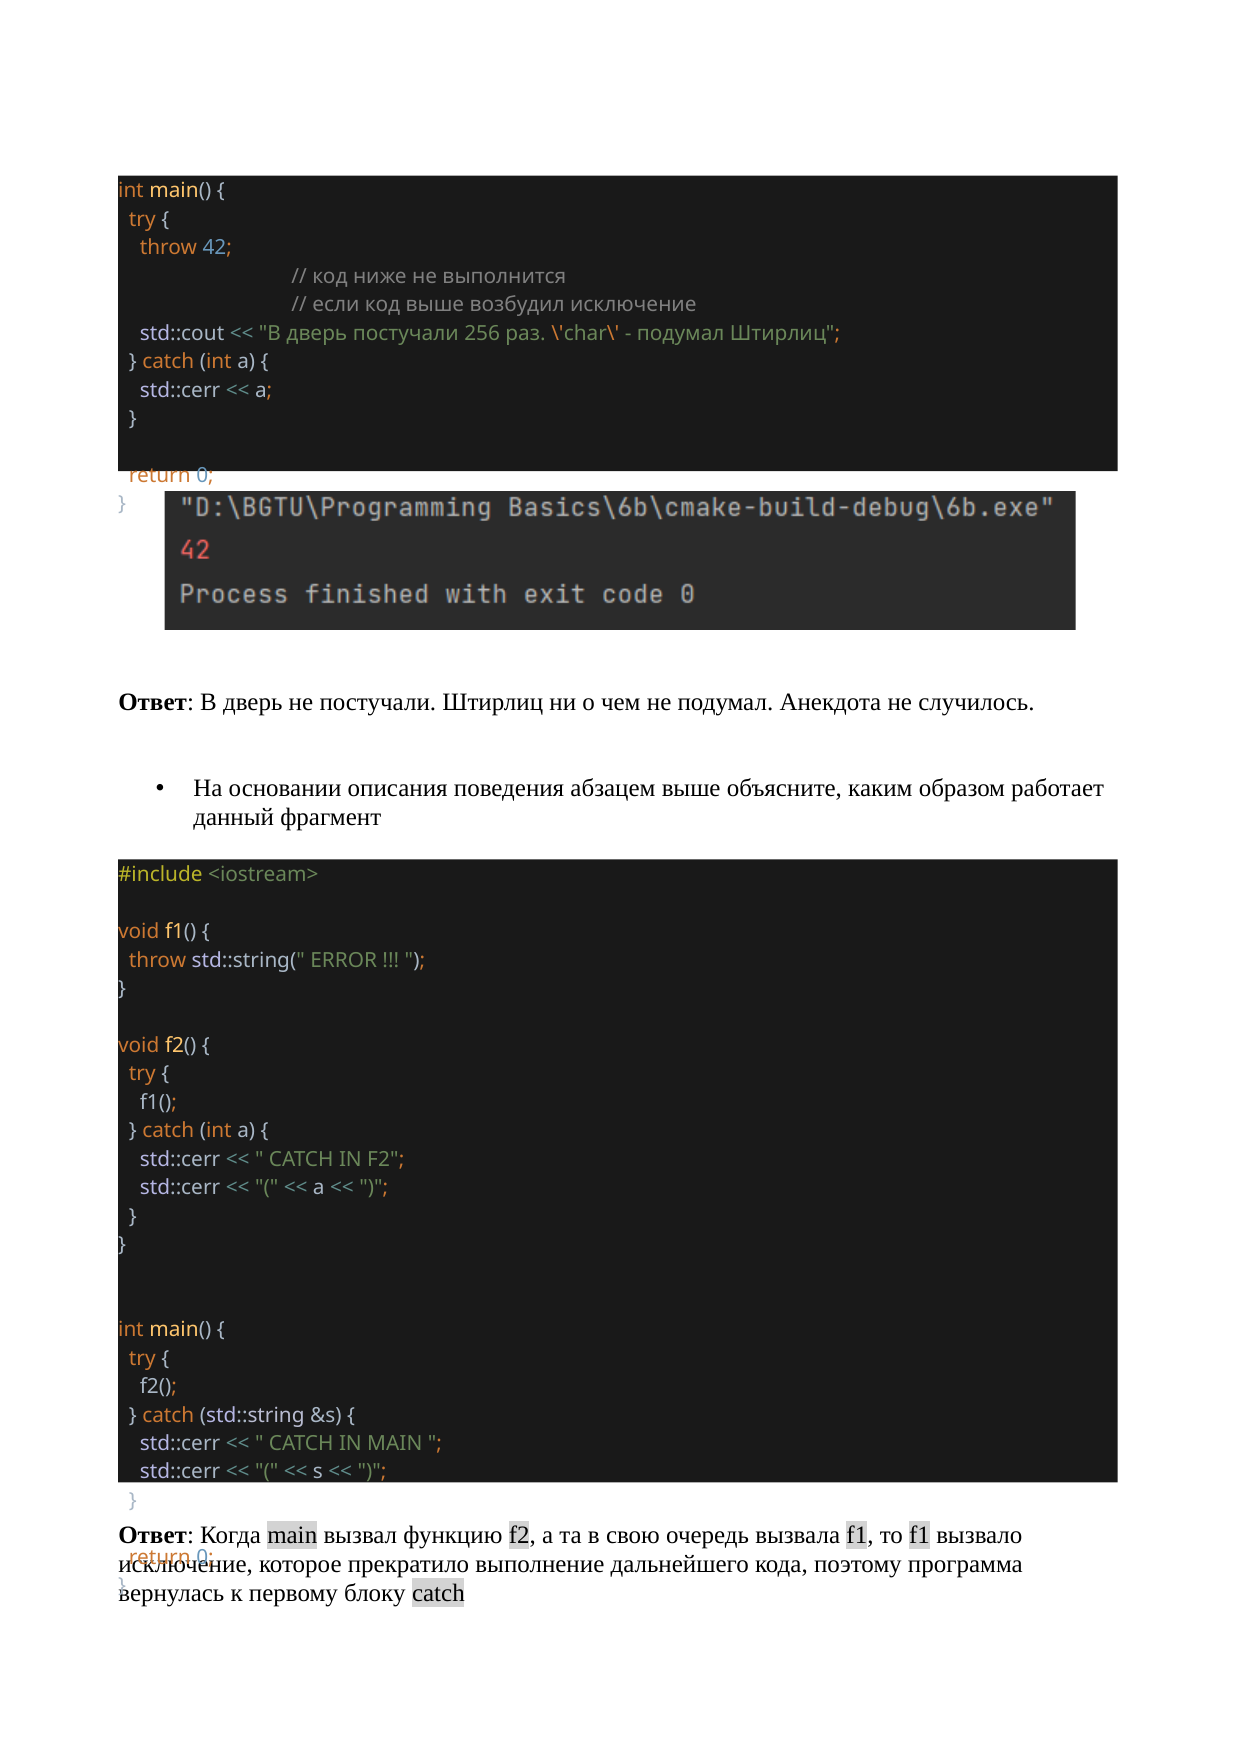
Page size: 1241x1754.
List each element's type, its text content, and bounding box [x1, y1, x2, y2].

text Ы [1118, 176, 1122, 204]
picture [164, 491, 1076, 630]
list На основании описания поведения абзацем выше объясните, каким образом работает данный фрагмент [156, 773, 1122, 831]
text Ответ: В дверь не постучали. Штирлиц ни о чем не подумал. Анекдота не случилось. [118, 687, 1122, 716]
text Ответ: Когда main вызвал функцию f2, а та в свою очередь вызвала f1, то f1 вызвало исключение, которое прекратило выполнение дальнейшего кода, поэтому программа вернулась к первому блоку catch [118, 1521, 1122, 1607]
